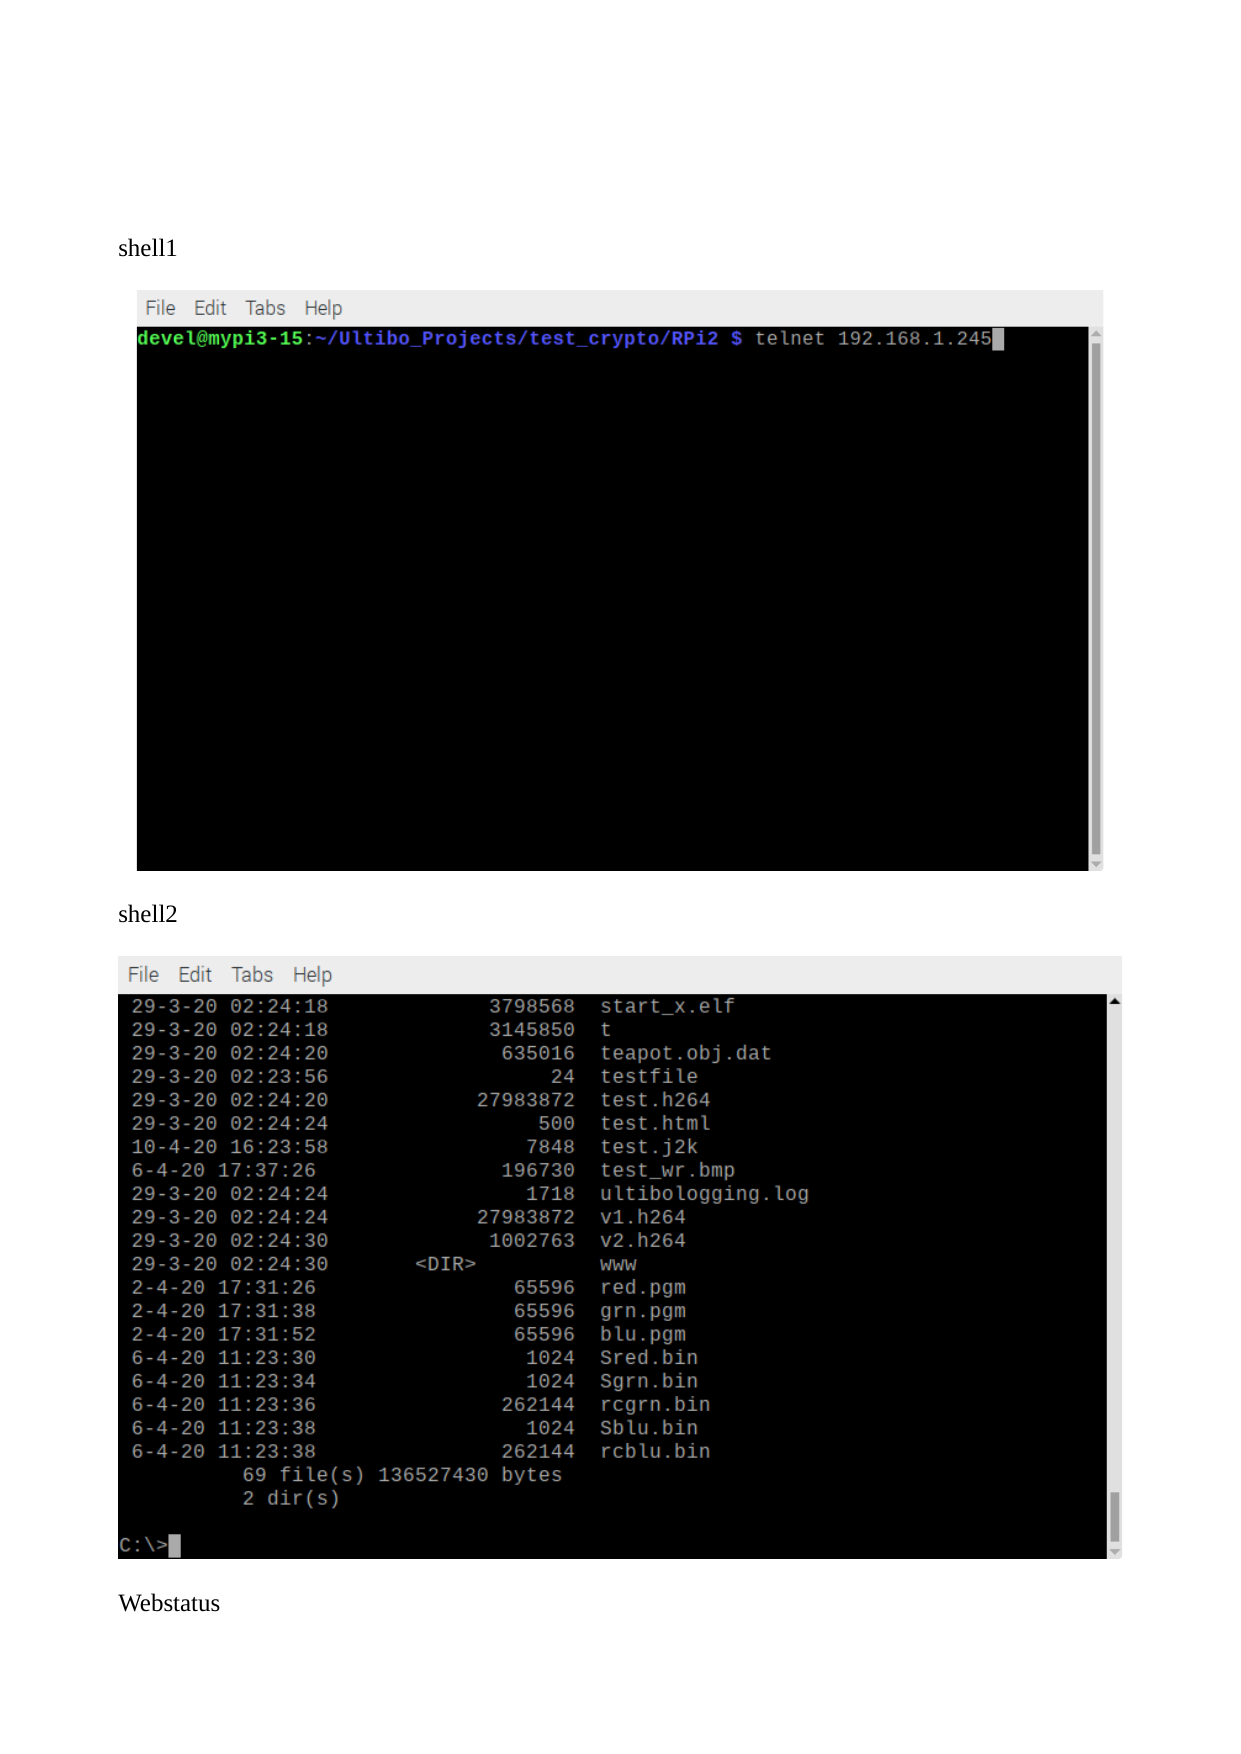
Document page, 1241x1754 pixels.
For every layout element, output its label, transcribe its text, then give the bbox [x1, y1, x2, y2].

text shell1 [118, 233, 1122, 262]
picture [136, 290, 1104, 871]
picture [118, 956, 1123, 1559]
text shell2 [118, 899, 1122, 928]
text Webstatus [118, 1588, 1122, 1616]
